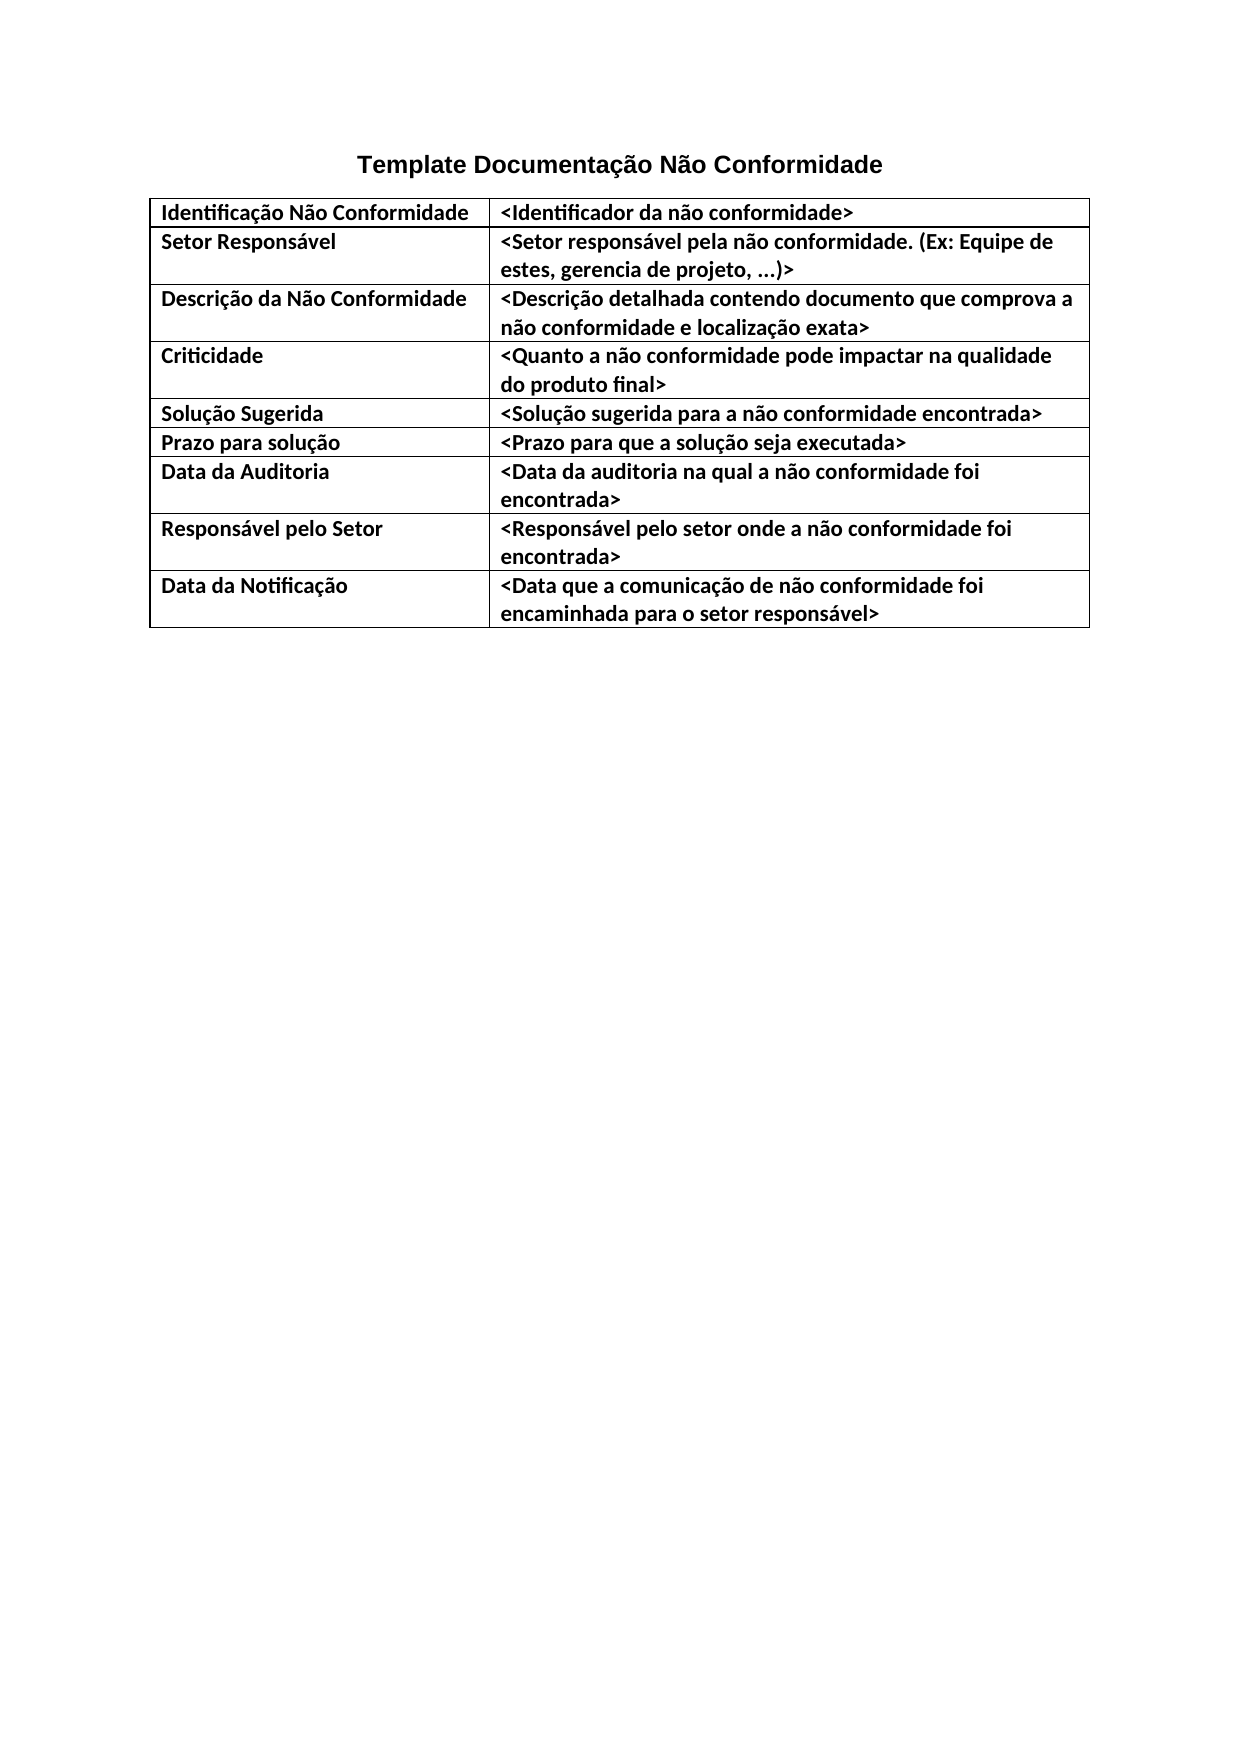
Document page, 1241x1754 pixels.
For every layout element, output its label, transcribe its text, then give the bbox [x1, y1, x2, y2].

table_cell <Solução sugerida para a não conformidade encontrada> [490, 399, 1089, 427]
table_cell Prazo para solução [151, 428, 489, 456]
table_cell <Setor responsável pela não conformidade. (Ex: Equipe de estes, gerencia de projeto, ...)> [490, 228, 1089, 283]
table_header Identificação Não Conformidade [151, 199, 489, 226]
text Template Documentação Não Conformidade [150, 150, 1090, 179]
table_cell Setor Responsável [151, 228, 489, 283]
table_cell <Data que a comunicação de não conformidade foi encaminhada para o setor responsável> [490, 571, 1089, 627]
table_cell Data da Notificação [151, 571, 489, 627]
table_cell <Responsável pelo setor onde a não conformidade foi encontrada> [490, 514, 1089, 570]
table_cell Solução Sugerida [151, 399, 489, 427]
table_cell Descrição da Não Conformidade [151, 285, 489, 341]
table_cell <Data da auditoria na qual a não conformidade foi encontrada> [490, 457, 1089, 513]
table_cell Responsável pelo Setor [151, 514, 489, 570]
table_cell Criticidade [151, 342, 489, 398]
table_cell <Quanto a não conformidade pode impactar na qualidade do produto final> [490, 342, 1089, 398]
table_cell Data da Auditoria [151, 457, 489, 513]
table_cell <Prazo para que a solução seja executada> [490, 428, 1089, 456]
table_header <Identificador da não conformidade> [490, 199, 1089, 226]
table_cell <Descrição detalhada contendo documento que comprova a não conformidade e localização exata> [490, 285, 1089, 341]
